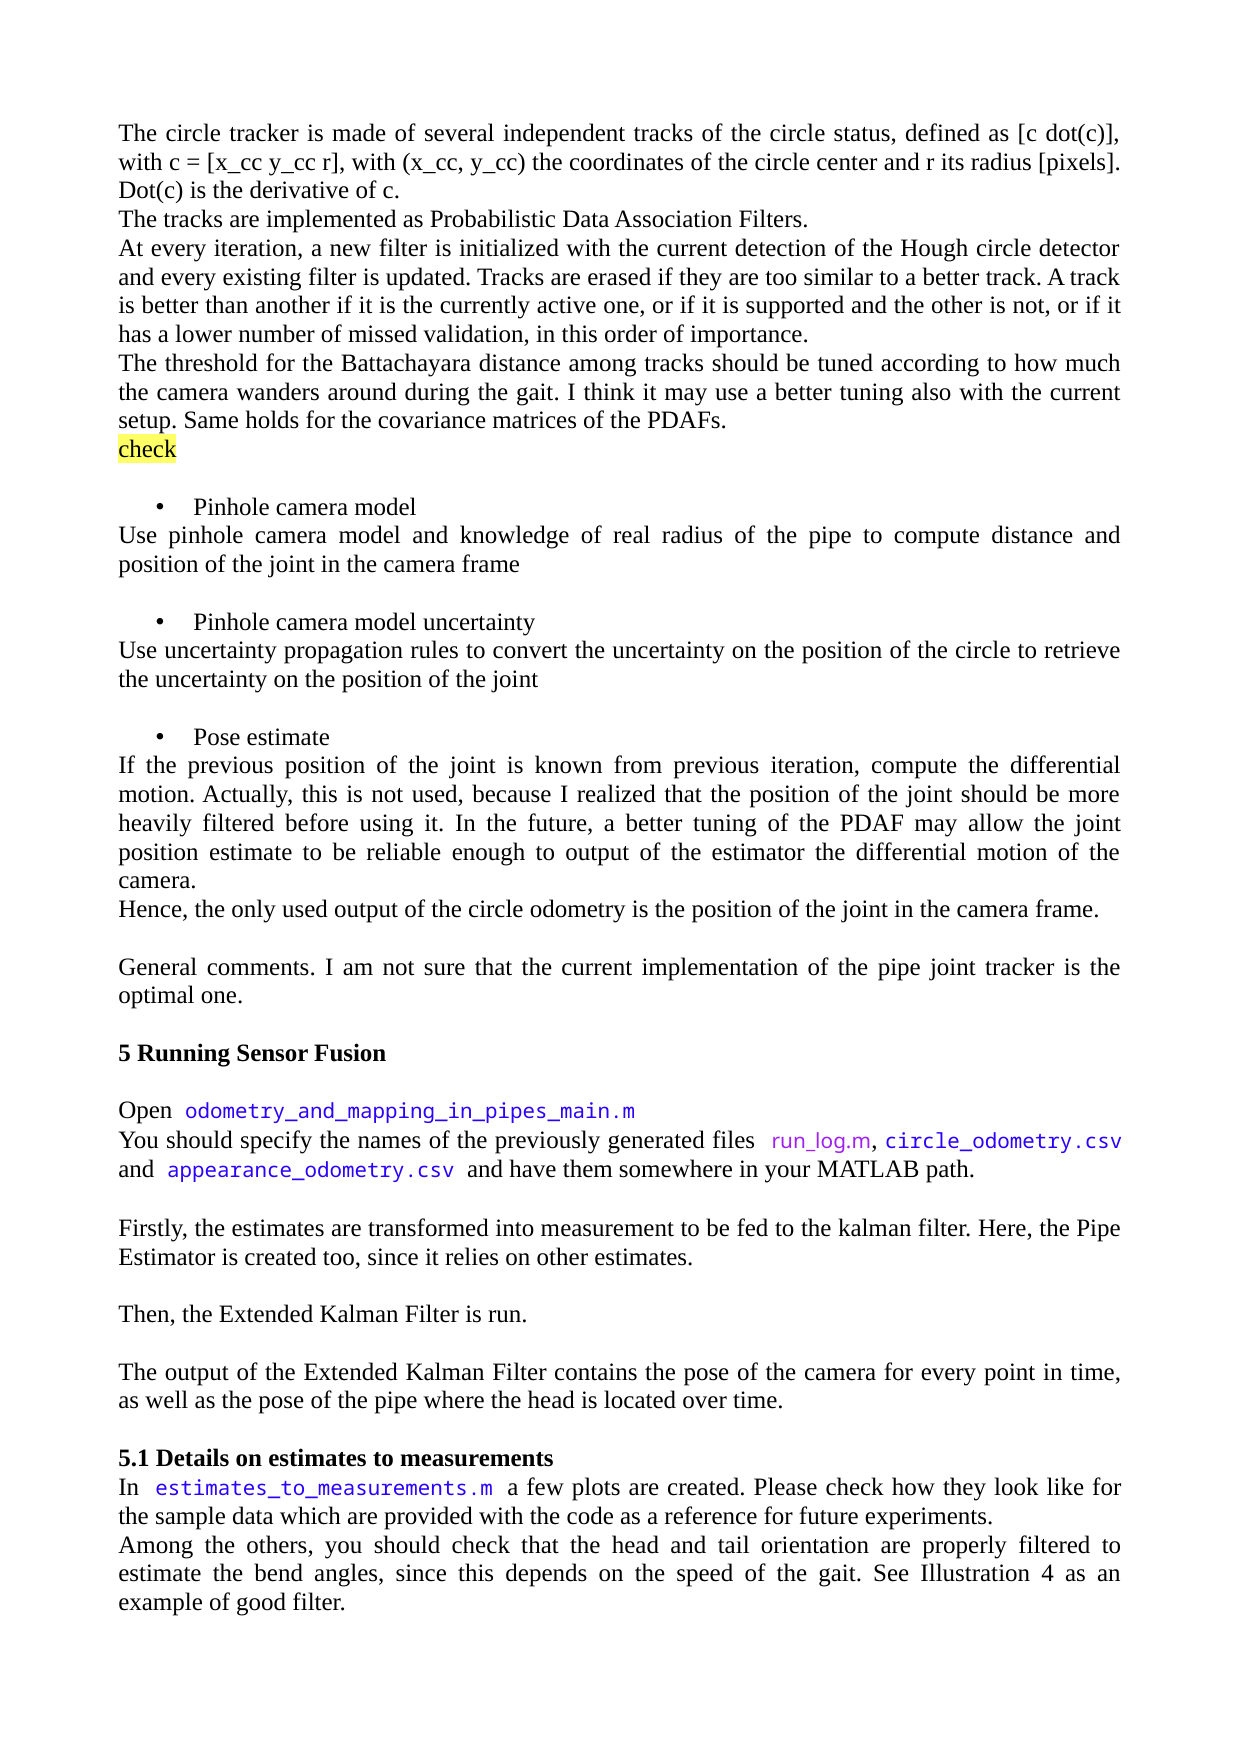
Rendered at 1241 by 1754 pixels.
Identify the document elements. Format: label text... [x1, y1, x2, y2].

text The circle tracker is made of several independent tracks of the circle status, defined as [c dot(c)], with c = [x_cc y_cc r], with (x_cc, y_cc) the coordinates of the circle center and r its radius [pixels]. Dot(c) is the derivative of c. [118, 118, 1122, 204]
text The threshold for the Battachayara distance among tracks should be tuned according to how much the camera wanders around during the gait. I think it may use a better tuning also with the current setup. Same holds for the covariance matrices of the PDAFs. [118, 348, 1122, 434]
text The tracks are implemented as Probabilistic Data Association Filters. [118, 204, 1122, 233]
list Pinhole camera model [156, 492, 1122, 521]
text General comments. I am not sure that the current implementation of the pipe joint tracker is the optimal one. [118, 952, 1122, 1009]
text In estimates_to_measurements.m a few plots are created. Please check how they look like for the sample data which are provided with the code as a reference for future experiments. [118, 1472, 1122, 1530]
text Firstly, the estimates are transformed into measurement to be fed to the kalman filter. Here, the Pipe Estimator is created too, since it relies on other estimates. [118, 1213, 1122, 1270]
list Pose estimate [156, 722, 1122, 751]
text check [118, 434, 1122, 463]
text Use pinhole camera model and knowledge of real radius of the pipe to compute distance and position of the joint in the camera frame [118, 521, 1122, 578]
list Pinhole camera model uncertainty [156, 607, 1122, 636]
text Among the others, you should check that the head and tail orientation are properly filtered to estimate the bend angles, since this depends on the speed of the gait. See Illustration 4 as an example of good filter. [118, 1530, 1122, 1616]
text 5.1 Details on estimates to measurements [118, 1443, 1122, 1472]
text Open odometry_and_mapping_in_pipes_main.m [118, 1096, 1122, 1125]
text At every iteration, a new filter is initialized with the current detection of the Hough circle detector and every existing filter is updated. Tracks are erased if they are too similar to a better track. A track is better than another if it is the currently active one, or if it is supported and the other is not, or if it has a lower number of missed validation, in this order of importance. [118, 233, 1122, 348]
text Use uncertainty propagation rules to convert the uncertainty on the position of the circle to retrieve the uncertainty on the position of the joint [118, 636, 1122, 693]
text Then, the Extended Kalman Filter is run. [118, 1299, 1122, 1328]
text Hence, the only used output of the circle odometry is the position of the joint in the camera frame. [118, 894, 1122, 923]
text You should specify the names of the previously generated files run_log.m, circle_odometry.csv and appearance_odometry.csv and have them somewhere in your MATLAB path. [118, 1125, 1122, 1184]
text The output of the Extended Kalman Filter contains the pose of the camera for every point in time, as well as the pose of the pipe where the head is located over time. [118, 1357, 1122, 1414]
text If the previous position of the joint is known from previous iteration, compute the differential motion. Actually, this is not used, because I realized that the position of the joint should be more heavily filtered before using it. In the future, a better tuning of the PDAF may allow the joint position estimate to be reliable enough to output of the estimator the differential motion of the camera. [118, 751, 1122, 894]
text 5 Running Sensor Fusion [118, 1038, 1122, 1067]
